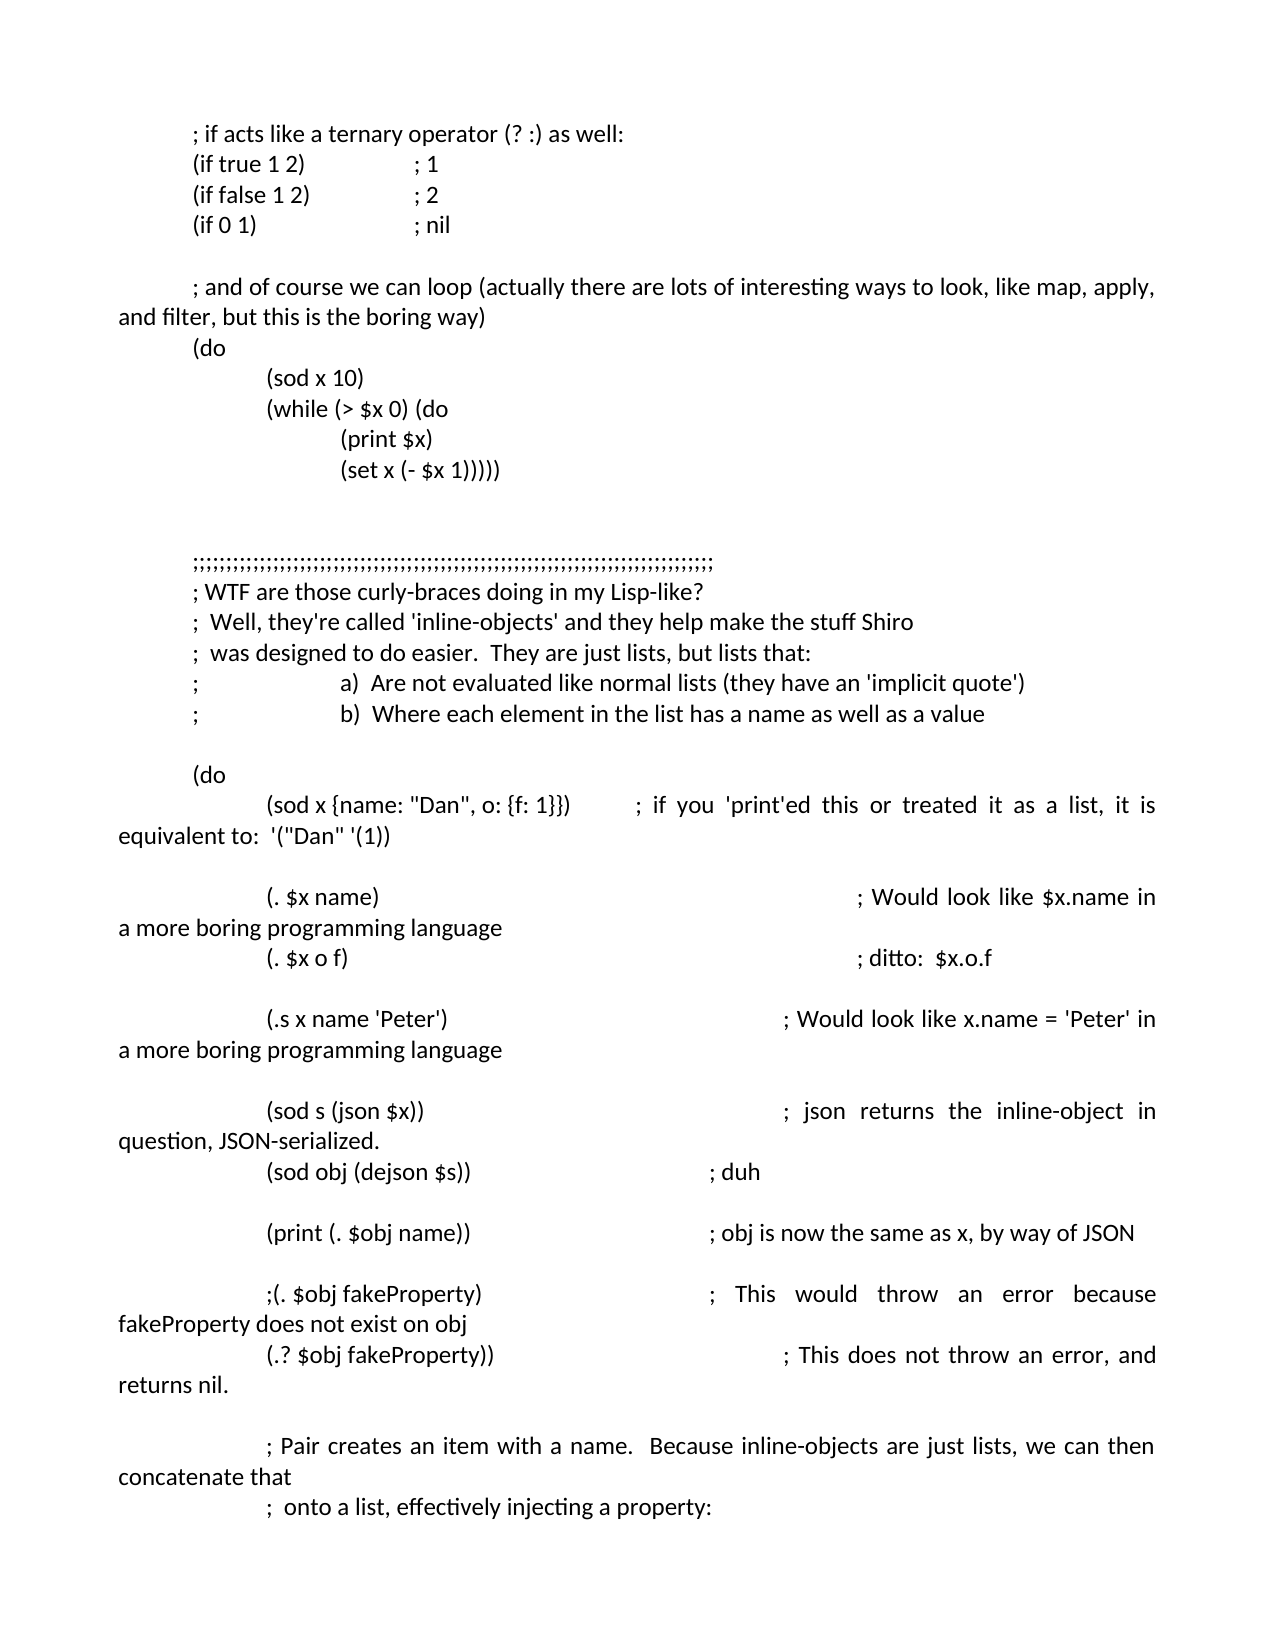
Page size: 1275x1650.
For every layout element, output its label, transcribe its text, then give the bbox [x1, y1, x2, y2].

text ; was designed to do easier. They are just lists, but lists that: [118, 637, 1157, 667]
text (. $x name) ; Would look like $x.name in a more boring programming language [118, 881, 1157, 942]
text ; Pair creates an item with a name. Because inline-objects are just lists, we can then concatenate that [118, 1431, 1157, 1492]
text (if 0 1) ; nil [118, 210, 1157, 240]
text ; and of course we can loop (actually there are lots of interesting ways to look, like map, apply, and filter, but this is the boring way) [118, 271, 1157, 332]
text (print $x) [118, 423, 1157, 454]
text (if true 1 2) ; 1 [118, 149, 1157, 179]
text (print (. $obj name)) ; obj is now the same as x, by way of JSON [118, 1217, 1157, 1247]
text ; a) Are not evaluated like normal lists (they have an 'implicit quote') [118, 667, 1157, 698]
text (.s x name 'Peter') ; Would look like x.name = 'Peter' in a more boring programming language [118, 1003, 1157, 1064]
text ; Well, they're called 'inline-objects' and they help make the stuff Shiro [118, 606, 1157, 637]
text ; WTF are those curly-braces doing in my Lisp-like? [118, 576, 1157, 606]
text ;(. $obj fakeProperty) ; This would throw an error because fakeProperty does not exist on obj [118, 1278, 1157, 1339]
text (do [118, 759, 1157, 789]
text (sod obj (dejson $s)) ; duh [118, 1156, 1157, 1186]
text ; onto a list, effectively injecting a property: [118, 1492, 1157, 1522]
text (set x (- $x 1))))) [118, 454, 1157, 484]
text (sod x 10) [118, 362, 1157, 393]
text (sod x {name: "Dan", o: {f: 1}}) ; if you 'print'ed this or treated it as a list, it is equivalent to: '("Dan" '(1)) [118, 789, 1157, 851]
text (. $x o f) ; ditto: $x.o.f [118, 942, 1157, 973]
text ; b) Where each element in the list has a name as well as a value [118, 698, 1157, 728]
text (if false 1 2) ; 2 [118, 179, 1157, 210]
text (while (> $x 0) (do [118, 393, 1157, 423]
text (do [118, 332, 1157, 362]
text ;;;;;;;;;;;;;;;;;;;;;;;;;;;;;;;;;;;;;;;;;;;;;;;;;;;;;;;;;;;;;;;;;;;;;;;;;;;;;; [118, 545, 1157, 576]
text (.? $obj fakeProperty)) ; This does not throw an error, and returns nil. [118, 1339, 1157, 1400]
text ; if acts like a ternary operator (? :) as well: [118, 118, 1157, 149]
text (sod s (json $x)) ; json returns the inline-object in question, JSON-serialized. [118, 1095, 1157, 1156]
